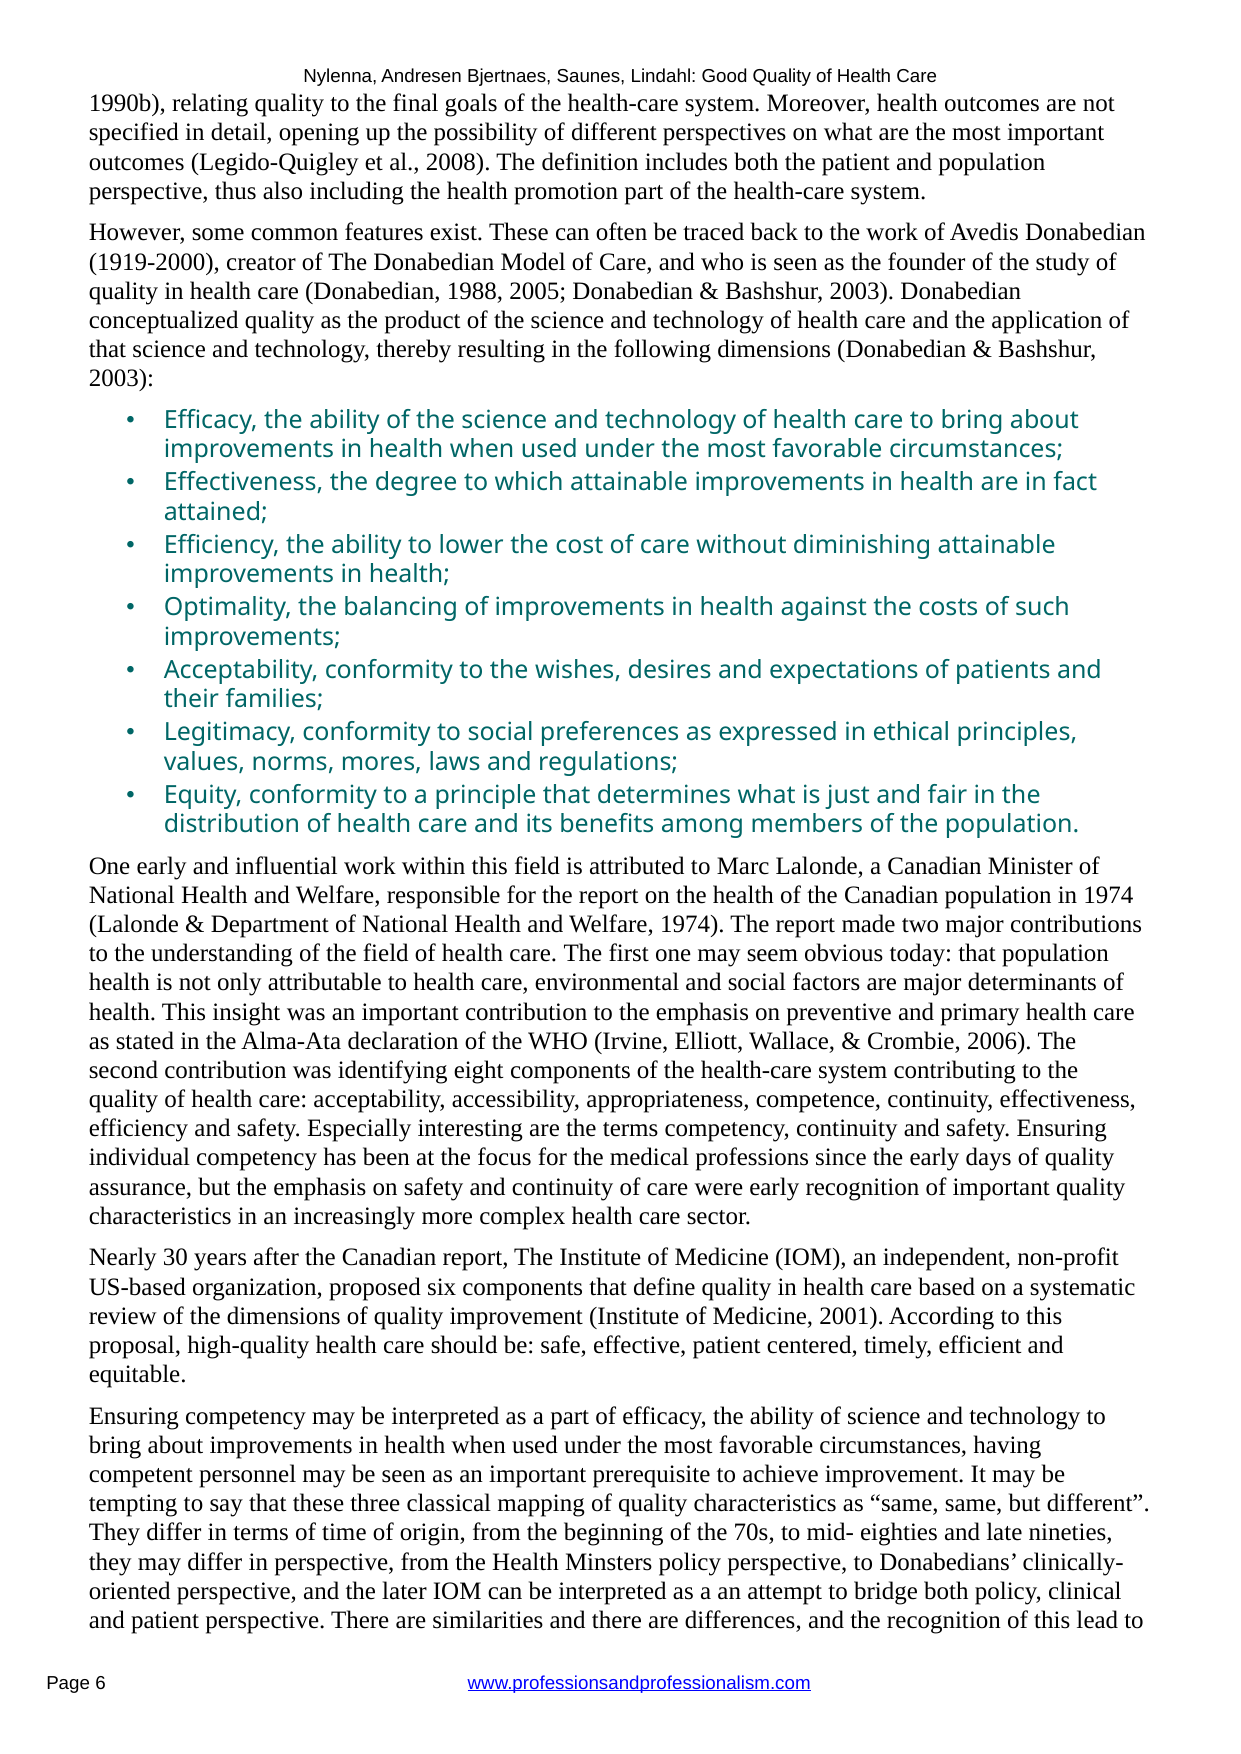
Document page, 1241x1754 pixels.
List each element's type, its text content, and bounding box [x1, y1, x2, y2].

text 1990b), relating quality to the final goals of the health-care system. Moreover, health outcomes are not specified in detail, opening up the possibility of different perspectives on what are the most important outcomes (Legido-Quigley et al., 2008). The definition includes both the patient and population perspective, thus also including the health promotion part of the health-care system. [88, 88, 1152, 205]
list Effectiveness, the degree to which attainable improvements in health are in fact attained; [126, 467, 1152, 526]
list Efficiency, the ability to lower the cost of care without diminishing attainable improvements in health; [126, 530, 1152, 588]
list Acceptability, conformity to the wishes, desires and expectations of patients and their families; [126, 655, 1152, 713]
list Equity, conformity to a principle that determines what is just and fair in the distribution of health care and its benefits among members of the population. [126, 780, 1152, 838]
text One early and influential work within this field is attributed to Marc Lalonde, a Canadian Minister of National Health and Welfare, responsible for the report on the health of the Canadian population in 1974 (Lalonde & Department of National Health and Welfare, 1974). The report made two major contributions to the understanding of the field of health care. The first one may seem obvious today: that population health is not only attributable to health care, environmental and social factors are major determinants of health. This insight was an important contribution to the emphasis on preventive and primary health care as stated in the Alma-Ata declaration of the WHO (Irvine, Elliott, Wallace, & Crombie, 2006). The second contribution was identifying eight components of the health-care system contributing to the quality of health care: acceptability, accessibility, appropriateness, competence, continuity, effectiveness, efficiency and safety. Especially interesting are the terms competency, continuity and safety. Ensuring individual competency has been at the focus for the medical professions since the early days of quality assurance, but the emphasis on safety and continuity of care were early recognition of important quality characteristics in an increasingly more complex health care sector. [88, 851, 1152, 1230]
list Optimality, the balancing of improvements in health against the costs of such improvements; [126, 592, 1152, 651]
text However, some common features exist. These can often be traced back to the work of Avedis Donabedian (1919-2000), creator of The Donabedian Model of Care, and who is seen as the founder of the study of quality in health care (Donabedian, 1988, 2005; Donabedian & Bashshur, 2003). Donabedian conceptualized quality as the product of the science and technology of health care and the application of that science and technology, thereby resulting in the following dimensions (Donabedian & Bashshur, 2003): [88, 217, 1152, 392]
text Nearly 30 years after the Canadian report, The Institute of Medicine (IOM), an independent, non-profit US-based organization, proposed six components that define quality in health care based on a systematic review of the dimensions of quality improvement (Institute of Medicine, 2001). According to this proposal, high-quality health care should be: safe, effective, patient centered, timely, efficient and equitable. [88, 1242, 1152, 1388]
text Ensuring competency may be interpreted as a part of efficacy, the ability of science and technology to bring about improvements in health when used under the most favorable circumstances, having competent personnel may be seen as an important prerequisite to achieve improvement. It may be tempting to say that these three classical mapping of quality characteristics as “same, same, but different”. They differ in terms of time of origin, from the beginning of the 70s, to mid- eighties and late nineties, they may differ in perspective, from the Health Minsters policy perspective, to Donabedians’ clinically-oriented perspective, and the later IOM can be interpreted as a an attempt to bridge both policy, clinical and patient perspective. There are similarities and there are differences, and the recognition of this lead to [88, 1401, 1152, 1634]
list Efficacy, the ability of the science and technology of health care to bring about improvements in health when used under the most favorable circumstances; [126, 405, 1152, 463]
list Legitimacy, conformity to social preferences as expressed in ethical principles, values, norms, mores, laws and regulations; [126, 717, 1152, 776]
